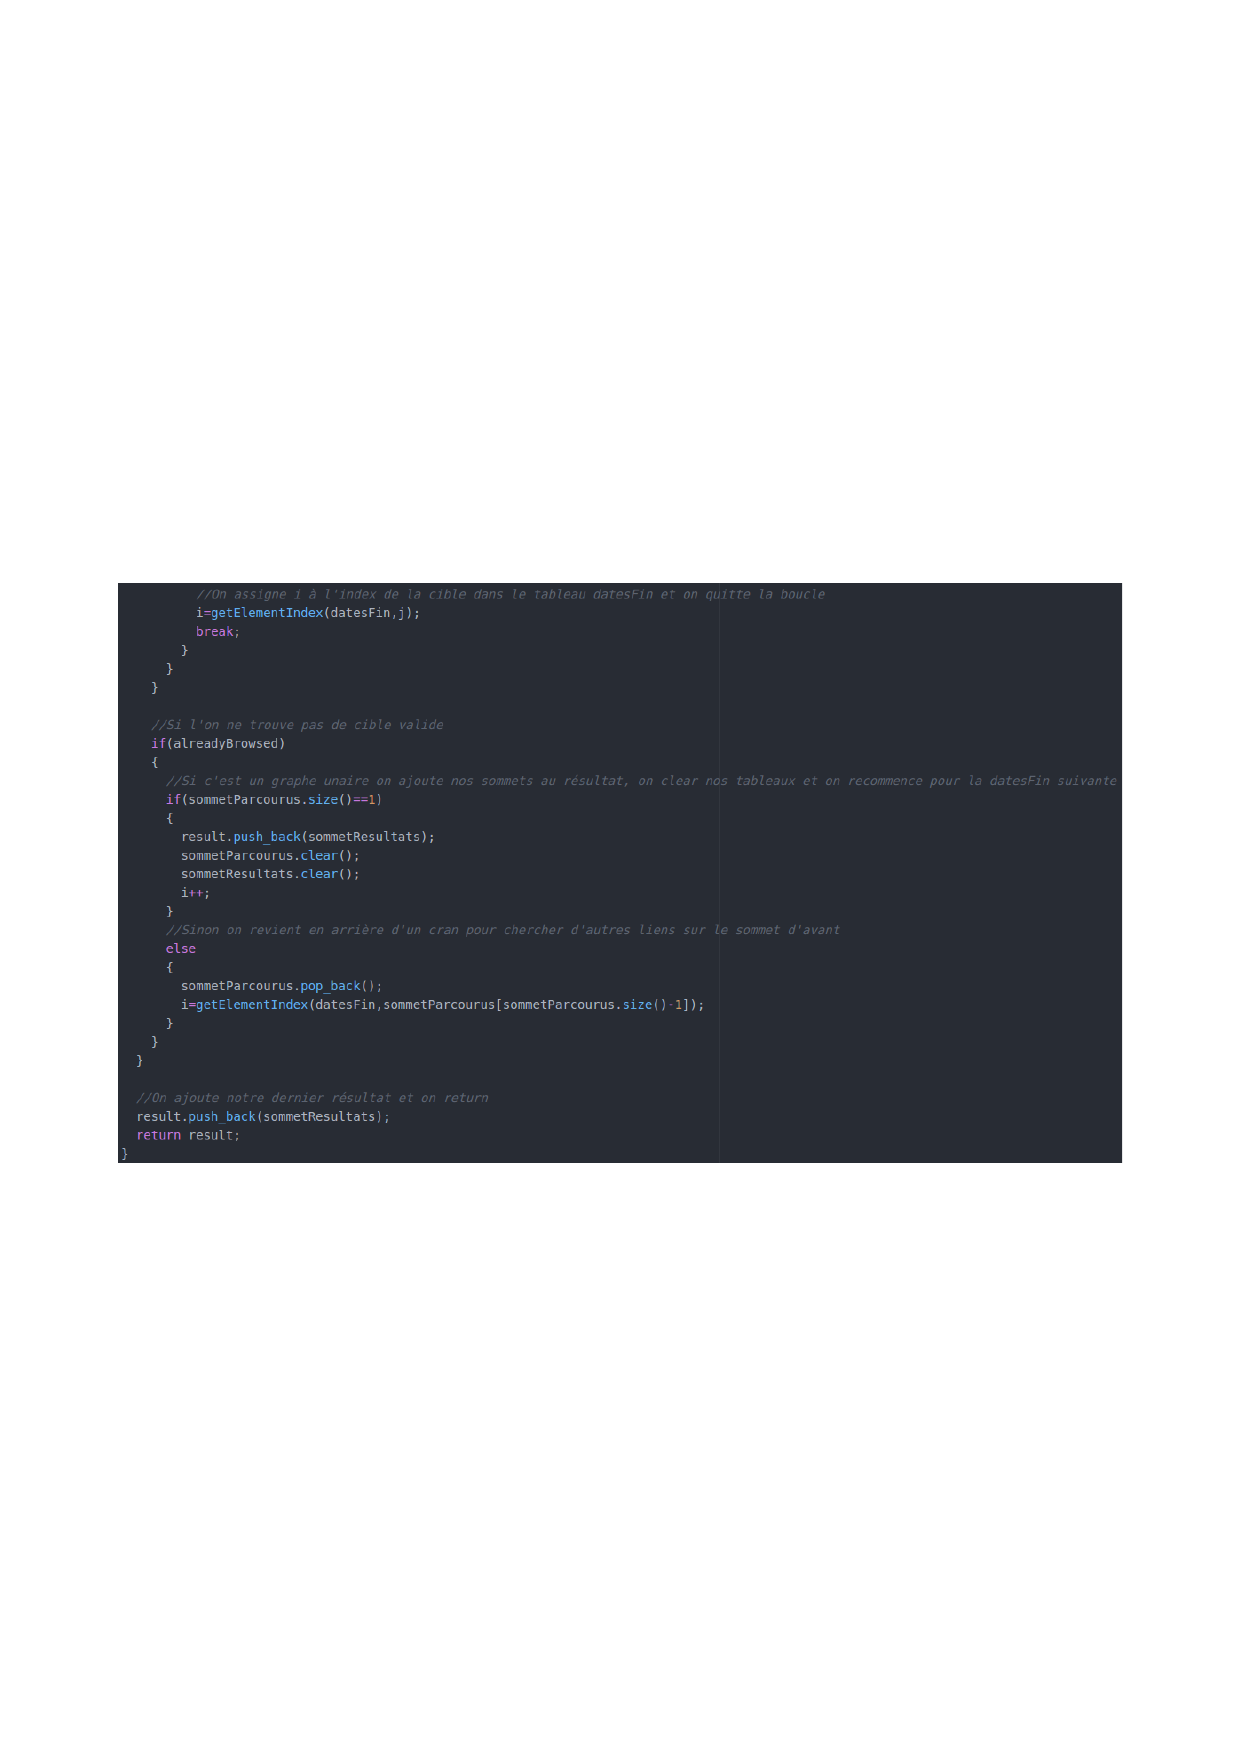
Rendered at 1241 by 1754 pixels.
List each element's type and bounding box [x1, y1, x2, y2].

picture [118, 583, 1123, 1163]
